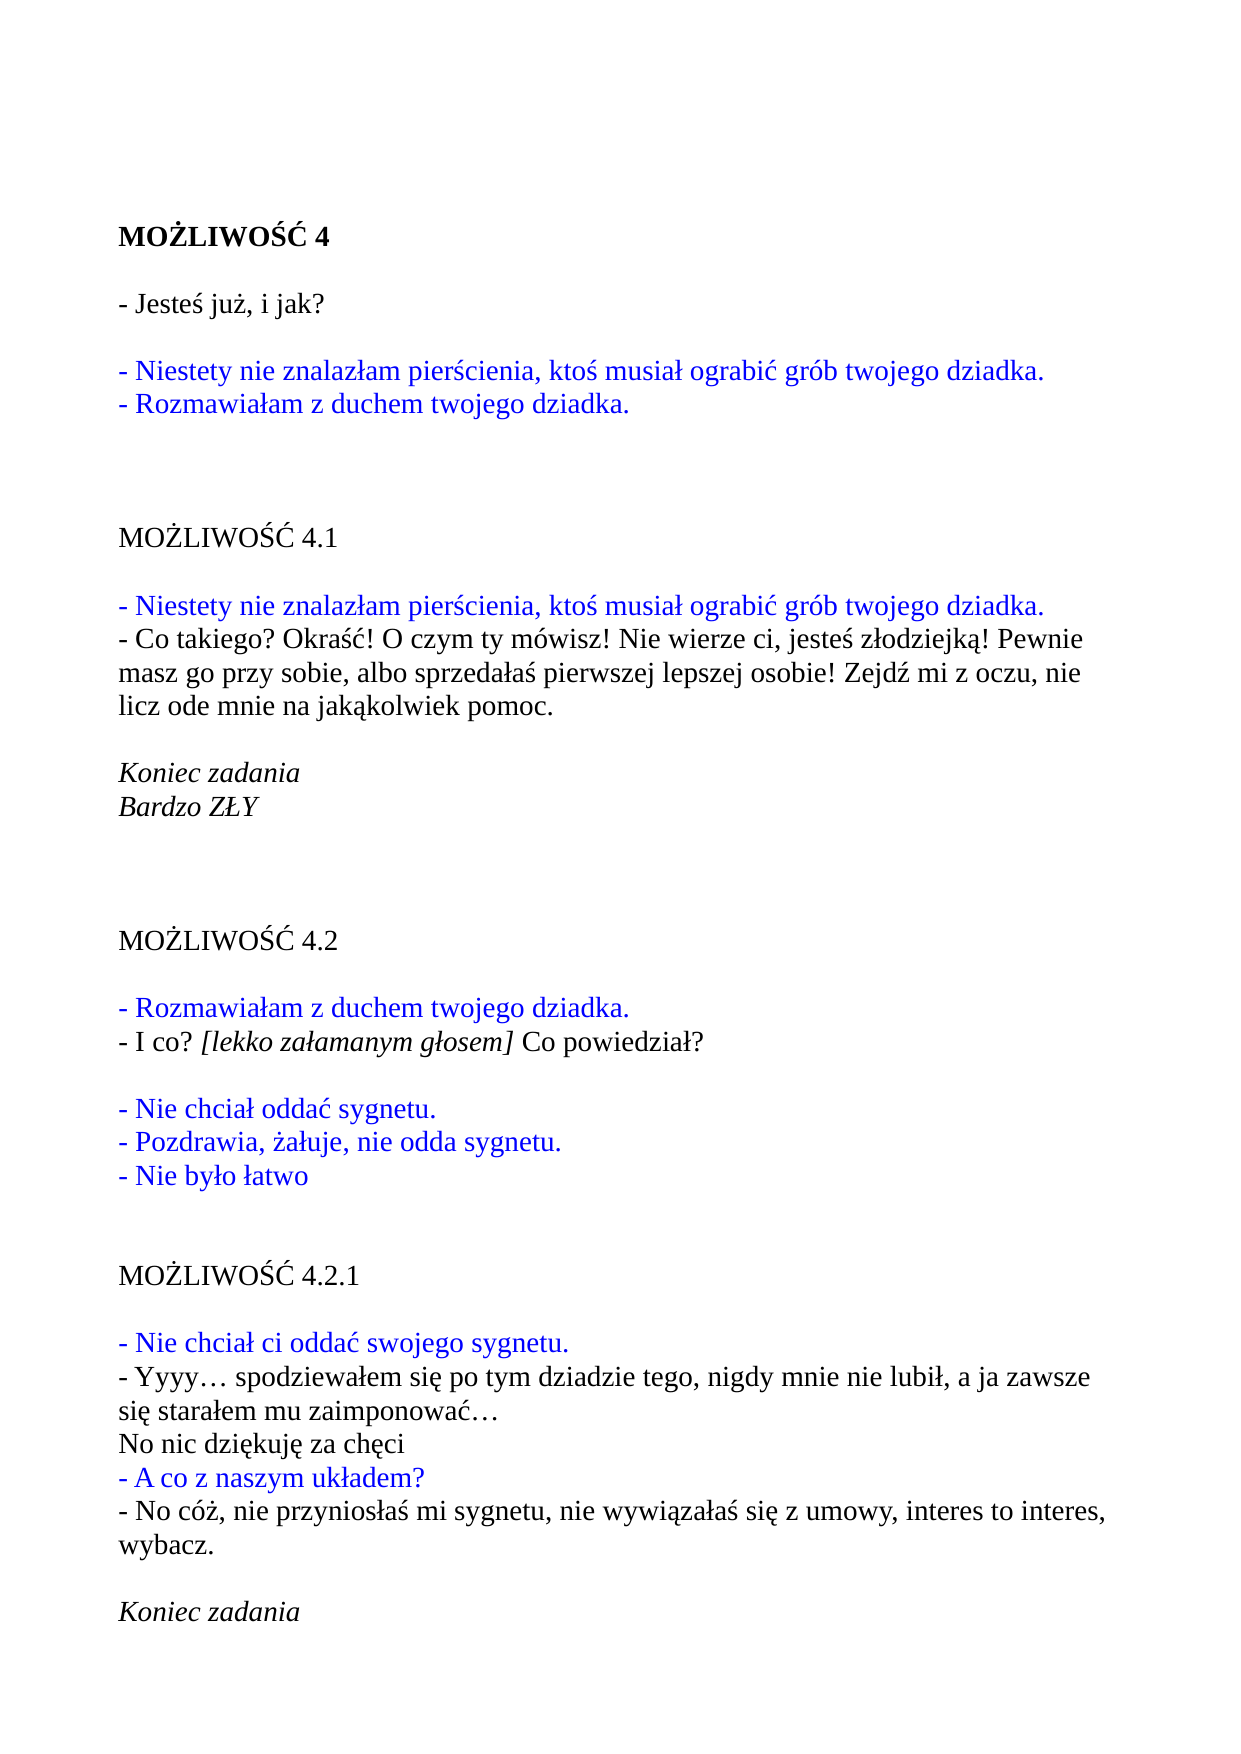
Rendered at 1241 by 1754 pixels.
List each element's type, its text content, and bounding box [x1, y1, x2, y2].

text - Rozmawiałam z duchem twojego dziadka. [118, 990, 1122, 1024]
text - Nie chciał oddać sygnetu. [118, 1091, 1122, 1124]
text Koniec zadania [118, 1594, 1122, 1627]
text - Jesteś już, i jak? [118, 286, 1122, 319]
text Koniec zadania [118, 755, 1122, 789]
text MOŻLIWOŚĆ 4.2 [118, 923, 1122, 957]
text - Pozdrawia, żałuje, nie odda sygnetu. [118, 1124, 1122, 1158]
text - I co? [lekko załamanym głosem] Co powiedział? [118, 1024, 1122, 1057]
text MOŻLIWOŚĆ 4 [118, 219, 1122, 252]
text - Rozmawiałam z duchem twojego dziadka. [118, 386, 1122, 420]
text - A co z naszym układem? [118, 1460, 1122, 1493]
text - Nie było łatwo [118, 1158, 1122, 1191]
text - Nie chciał ci oddać swojego sygnetu. [118, 1326, 1122, 1359]
text - Niestety nie znalazłam pierścienia, ktoś musiał ograbić grób twojego dziadka. [118, 588, 1122, 621]
text MOŻLIWOŚĆ 4.1 [118, 521, 1122, 554]
text - Yyyy… spodziewałem się po tym dziadzie tego, nigdy mnie nie lubił, a ja zawsze się starałem mu zaimponować… [118, 1359, 1122, 1426]
text Bardzo ZŁY [118, 789, 1122, 822]
text - Niestety nie znalazłam pierścienia, ktoś musiał ograbić grób twojego dziadka. [118, 353, 1122, 386]
text - Co takiego? Okraść! O czym ty mówisz! Nie wierze ci, jesteś złodziejką! Pewnie masz go przy sobie, albo sprzedałaś pierwszej lepszej osobie! Zejdź mi z oczu, nie licz ode mnie na jakąkolwiek pomoc. [118, 621, 1122, 722]
text MOŻLIWOŚĆ 4.2.1 [118, 1258, 1122, 1292]
text - No cóż, nie przyniosłaś mi sygnetu, nie wywiązałaś się z umowy, interes to interes, wybacz. [118, 1493, 1122, 1560]
text No nic dziękuję za chęci [118, 1426, 1122, 1460]
